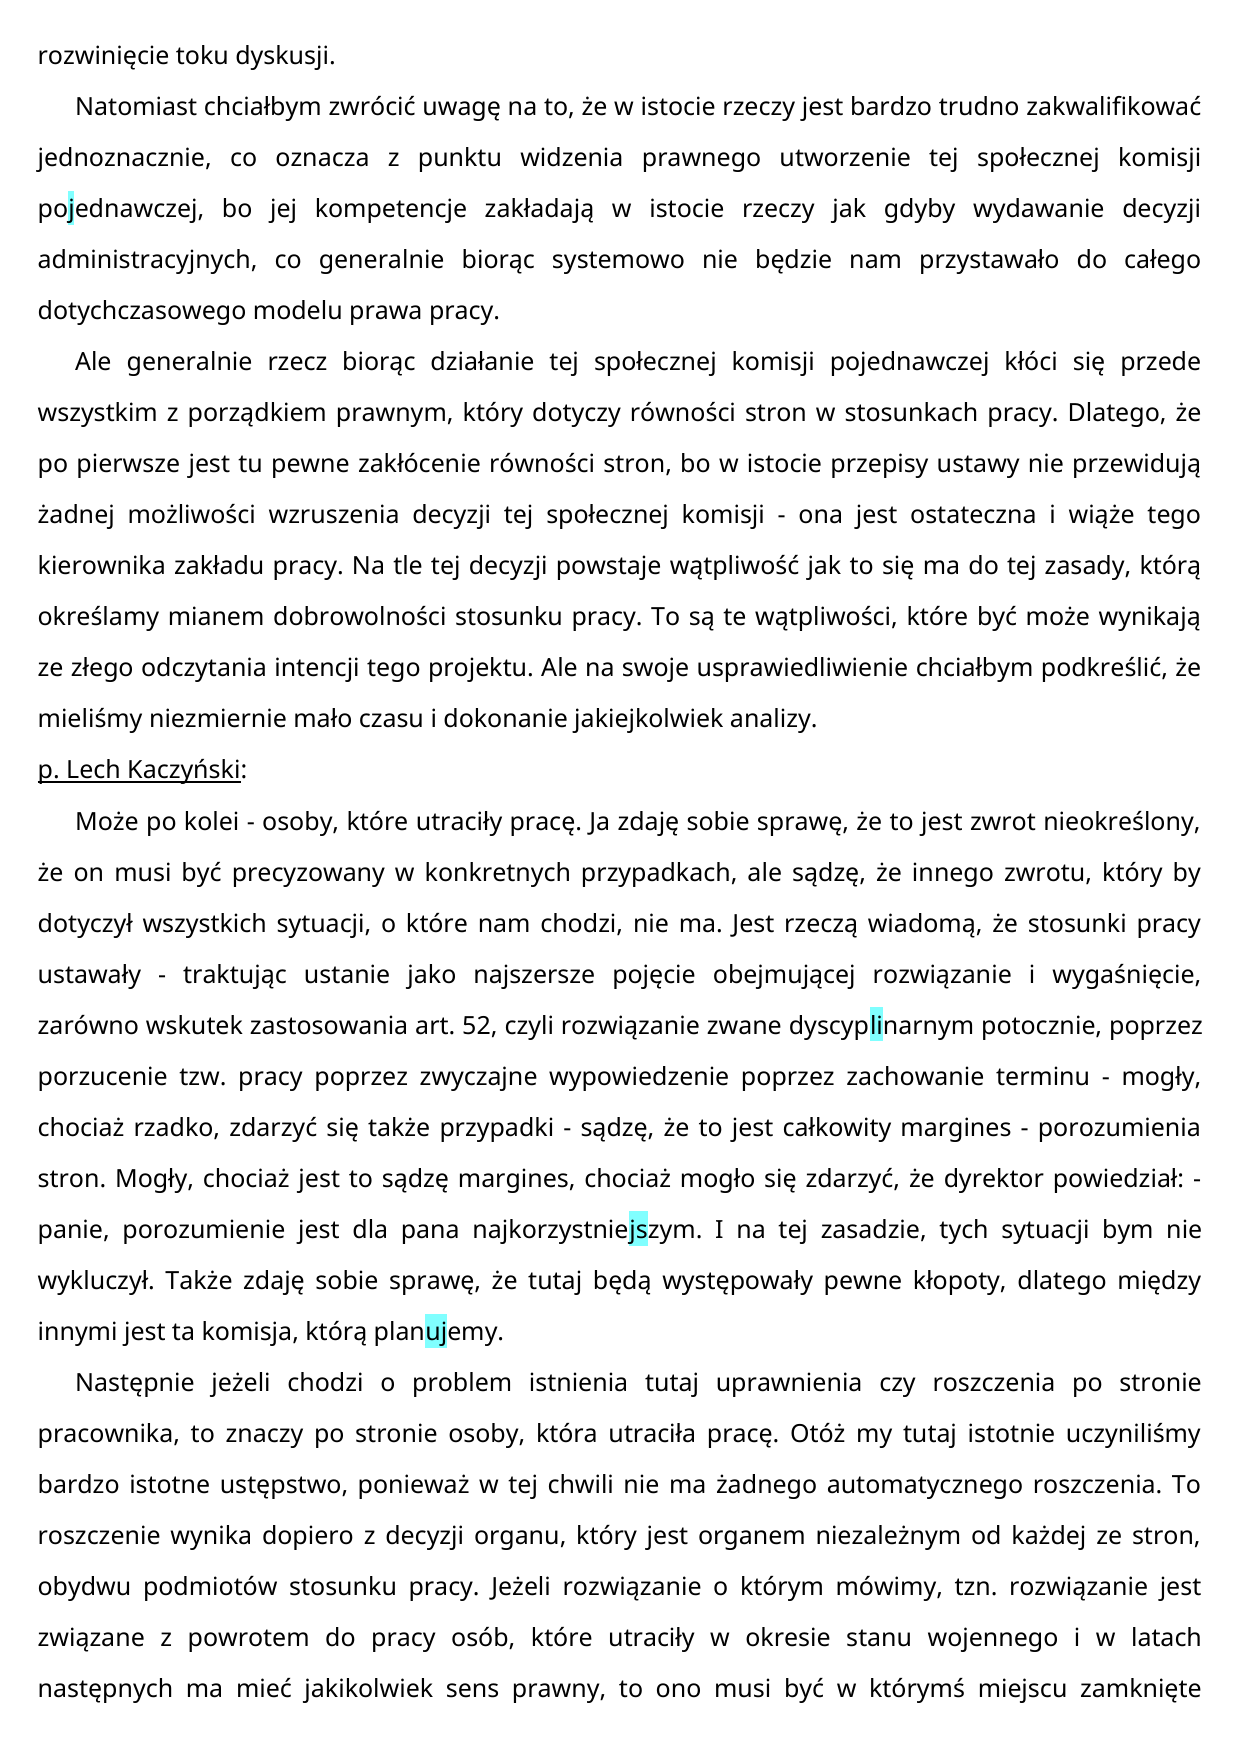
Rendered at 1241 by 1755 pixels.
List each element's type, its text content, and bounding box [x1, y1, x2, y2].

text Może po kolei - osoby, które utraciły pracę. Ja zdaję sobie sprawę, że to jest zwrot nieokreślony, że on musi być precyzowany w konkretnych przypadkach, ale sądzę, że innego zwrotu, który by dotyczył wszystkich sytuacji, o które nam chodzi, nie ma. Jest rzeczą wiadomą, że stosunki pracy ustawały - traktując ustanie jako najszersze pojęcie obejmującej rozwiązanie i wygaśnięcie, zarówno wskutek zastosowania art. 52, czyli rozwiązanie zwane dyscyplinarnym potocznie, poprzez porzucenie tzw. pracy poprzez zwyczajne wypowiedzenie poprzez zachowanie terminu - mogły, chociaż rzadko, zdarzyć się także przypadki - sądzę, że to jest całkowity margines - porozumienia stron. Mogły, chociaż jest to sądzę margines, chociaż mogło się zdarzyć, że dyrektor powiedział: - panie, porozumienie jest dla pana najkorzystniejszym. I na tej zasadzie, tych sytuacji bym nie wykluczył. Także zdaję sobie sprawę, że tutaj będą występowały pewne kłopoty, dlatego między innymi jest ta komisja, którą planujemy. [37, 803, 1203, 1348]
text rozwinięcie toku dyskusji. [37, 37, 1203, 72]
text Następnie jeżeli chodzi o problem istnienia tutaj uprawnienia czy roszczenia po stronie pracownika, to znaczy po stronie osoby, która utraciła pracę. Otóż my tutaj istotnie uczyniliśmy bardzo istotne ustępstwo, ponieważ w tej chwili nie ma żadnego automatycznego roszczenia. To roszczenie wynika dopiero z decyzji organu, który jest organem niezależnym od każdej ze stron, obydwu podmiotów stosunku pracy. Jeżeli rozwiązanie o którym mówimy, tzn. rozwiązanie jest związane z powrotem do pracy osób, które utraciły w okresie stanu wojennego i w latach następnych ma mieć jakikolwiek sens prawny, to ono musi być w którymś miejscu zamknięte [37, 1364, 1203, 1705]
text Ale generalnie rzecz biorąc działanie tej społecznej komisji pojednawczej kłóci się przede wszystkim z porządkiem prawnym, który dotyczy równości stron w stosunkach pracy. Dlatego, że po pierwsze jest tu pewne zakłócenie równości stron, bo w istocie przepisy ustawy nie przewidują żadnej możliwości wzruszenia decyzji tej społecznej komisji - ona jest ostateczna i wiąże tego kierownika zakładu pracy. Na tle tej decyzji powstaje wątpliwość jak to się ma do tej zasady, którą określamy mianem dobrowolności stosunku pracy. To są te wątpliwości, które być może wynikają ze złego odczytania intencji tego projektu. Ale na swoje usprawiedliwienie chciałbym podkreślić, że mieliśmy niezmiernie mało czasu i dokonanie jakiejkolwiek analizy. [37, 344, 1203, 735]
text p. Lech Kaczyński: [37, 752, 1203, 786]
text Natomiast chciałbym zwrócić uwagę na to, że w istocie rzeczy jest bardzo trudno zakwalifikować jednoznacznie, co oznacza z punktu widzenia prawnego utworzenie tej społecznej komisji pojednawczej, bo jej kompetencje zakładają w istocie rzeczy jak gdyby wydawanie decyzji administracyjnych, co generalnie biorąc systemowo nie będzie nam przystawało do całego dotychczasowego modelu prawa pracy. [37, 88, 1203, 327]
